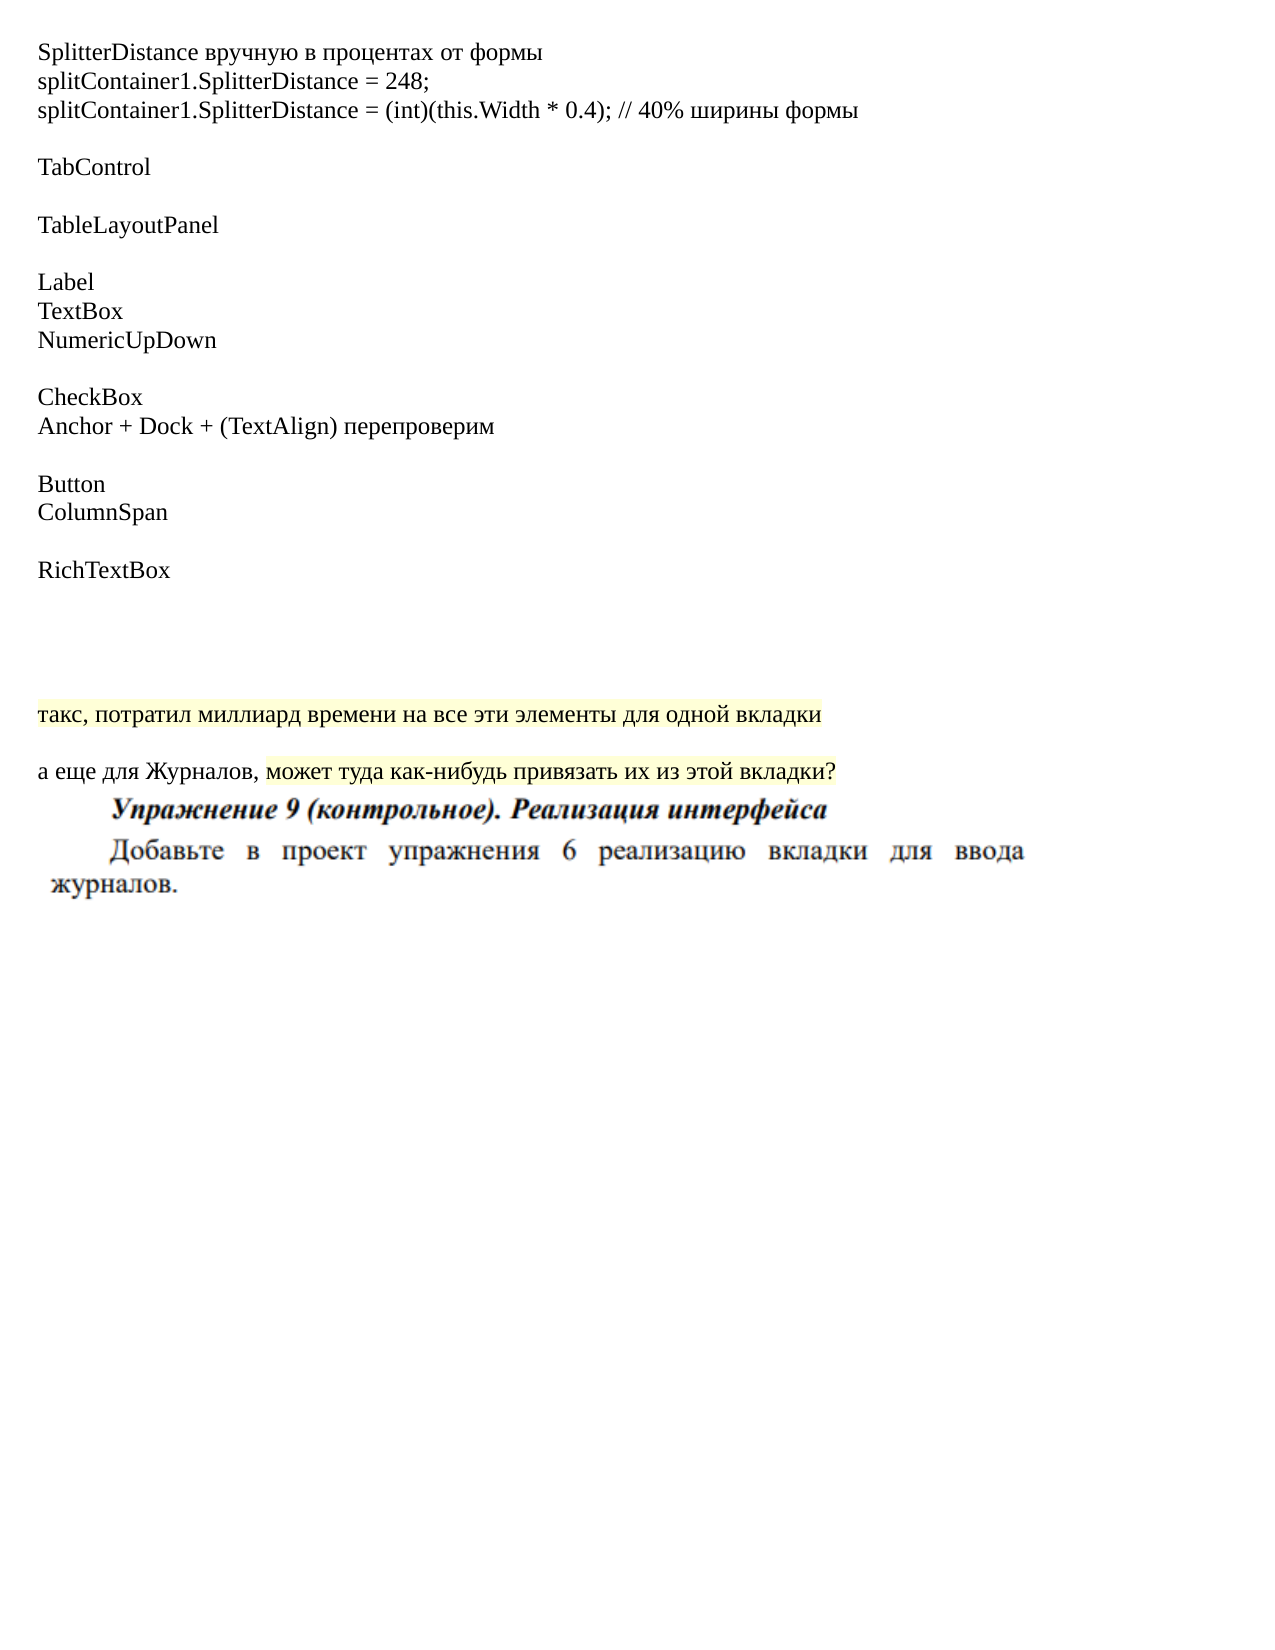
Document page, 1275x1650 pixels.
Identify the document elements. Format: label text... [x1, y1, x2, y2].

text Label [37, 267, 1237, 296]
text TableLayoutPanel [37, 210, 1237, 239]
text RichTextBox [37, 555, 1237, 584]
text Anchor + Dock + (TextAlign) перепроверим [37, 411, 1237, 440]
picture [37, 785, 1044, 907]
text ColumnSpan [37, 497, 1237, 526]
text TabControl [37, 152, 1237, 181]
text CheckBox [37, 382, 1237, 411]
text splitContainer1.SplitterDistance = (int)(this.Width * 0.4); // 40% ширины формы [37, 95, 1237, 124]
text splitContainer1.SplitterDistance = 248; [37, 66, 1237, 95]
text NumericUpDown [37, 325, 1237, 354]
text TextBox [37, 296, 1237, 325]
text SplitterDistance вручную в процентах от формы [37, 37, 1237, 66]
text Button [37, 469, 1237, 497]
text а еще для Журналов, может туда как-нибудь привязать их из этой вкладки? [37, 756, 1237, 785]
text такс, потратил миллиард времени на все эти элементы для одной вкладки [37, 699, 1237, 727]
